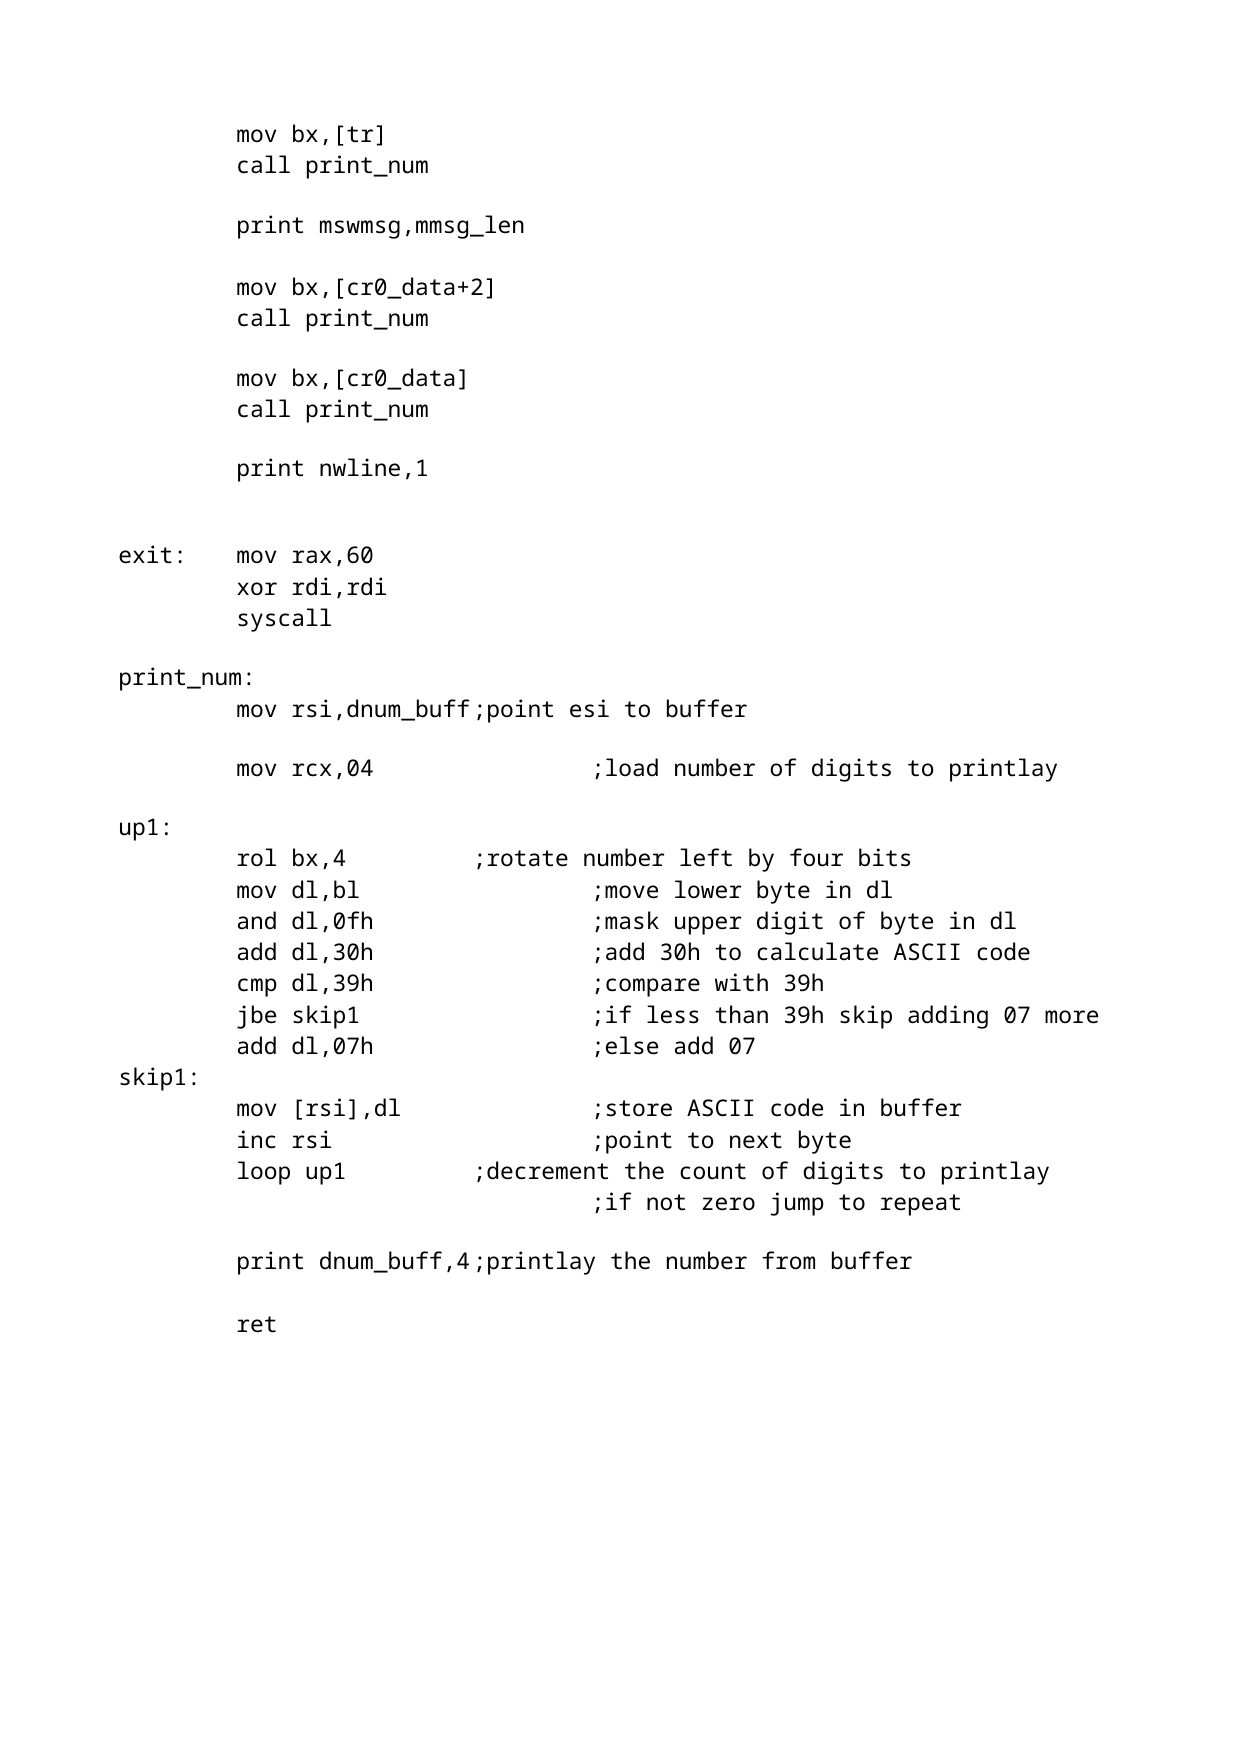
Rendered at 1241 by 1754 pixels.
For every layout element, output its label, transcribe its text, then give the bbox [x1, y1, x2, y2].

text cmp dl,39h ;compare with 39h [118, 967, 1122, 998]
text jbe skip1 ;if less than 39h skip adding 07 more [118, 998, 1122, 1030]
text mov bx,[cr0_data] [118, 362, 1122, 393]
text call print_num [118, 393, 1122, 424]
text xor rdi,rdi [118, 571, 1122, 602]
text mov rcx,04 ;load number of digits to printlay [118, 752, 1122, 783]
text print nwline,1 [118, 452, 1122, 483]
text syscall [118, 602, 1122, 633]
text rol bx,4 ;rotate number left by four bits [118, 842, 1122, 873]
text up1: [118, 811, 1122, 842]
text ret [118, 1308, 1122, 1339]
text mov dl,bl ;move lower byte in dl [118, 873, 1122, 905]
text inc rsi ;point to next byte [118, 1123, 1122, 1155]
text print mswmsg,mmsg_len [118, 209, 1122, 240]
text print_num: [118, 661, 1122, 692]
text loop up1 ;decrement the count of digits to printlay [118, 1155, 1122, 1186]
text mov bx,[tr] [118, 118, 1122, 149]
text print dnum_buff,4 ;printlay the number from buffer [118, 1245, 1122, 1277]
text add dl,30h ;add 30h to calculate ASCII code [118, 936, 1122, 967]
text call print_num [118, 149, 1122, 181]
text call print_num [118, 302, 1122, 334]
text and dl,0fh ;mask upper digit of byte in dl [118, 905, 1122, 936]
text exit: mov rax,60 [118, 539, 1122, 571]
text mov rsi,dnum_buff ;point esi to buffer [118, 692, 1122, 724]
text ;if not zero jump to repeat [118, 1186, 1122, 1217]
text mov [rsi],dl ;store ASCII code in buffer [118, 1092, 1122, 1123]
text add dl,07h ;else add 07 [118, 1030, 1122, 1061]
text skip1: [118, 1061, 1122, 1092]
text mov bx,[cr0_data+2] [118, 271, 1122, 302]
